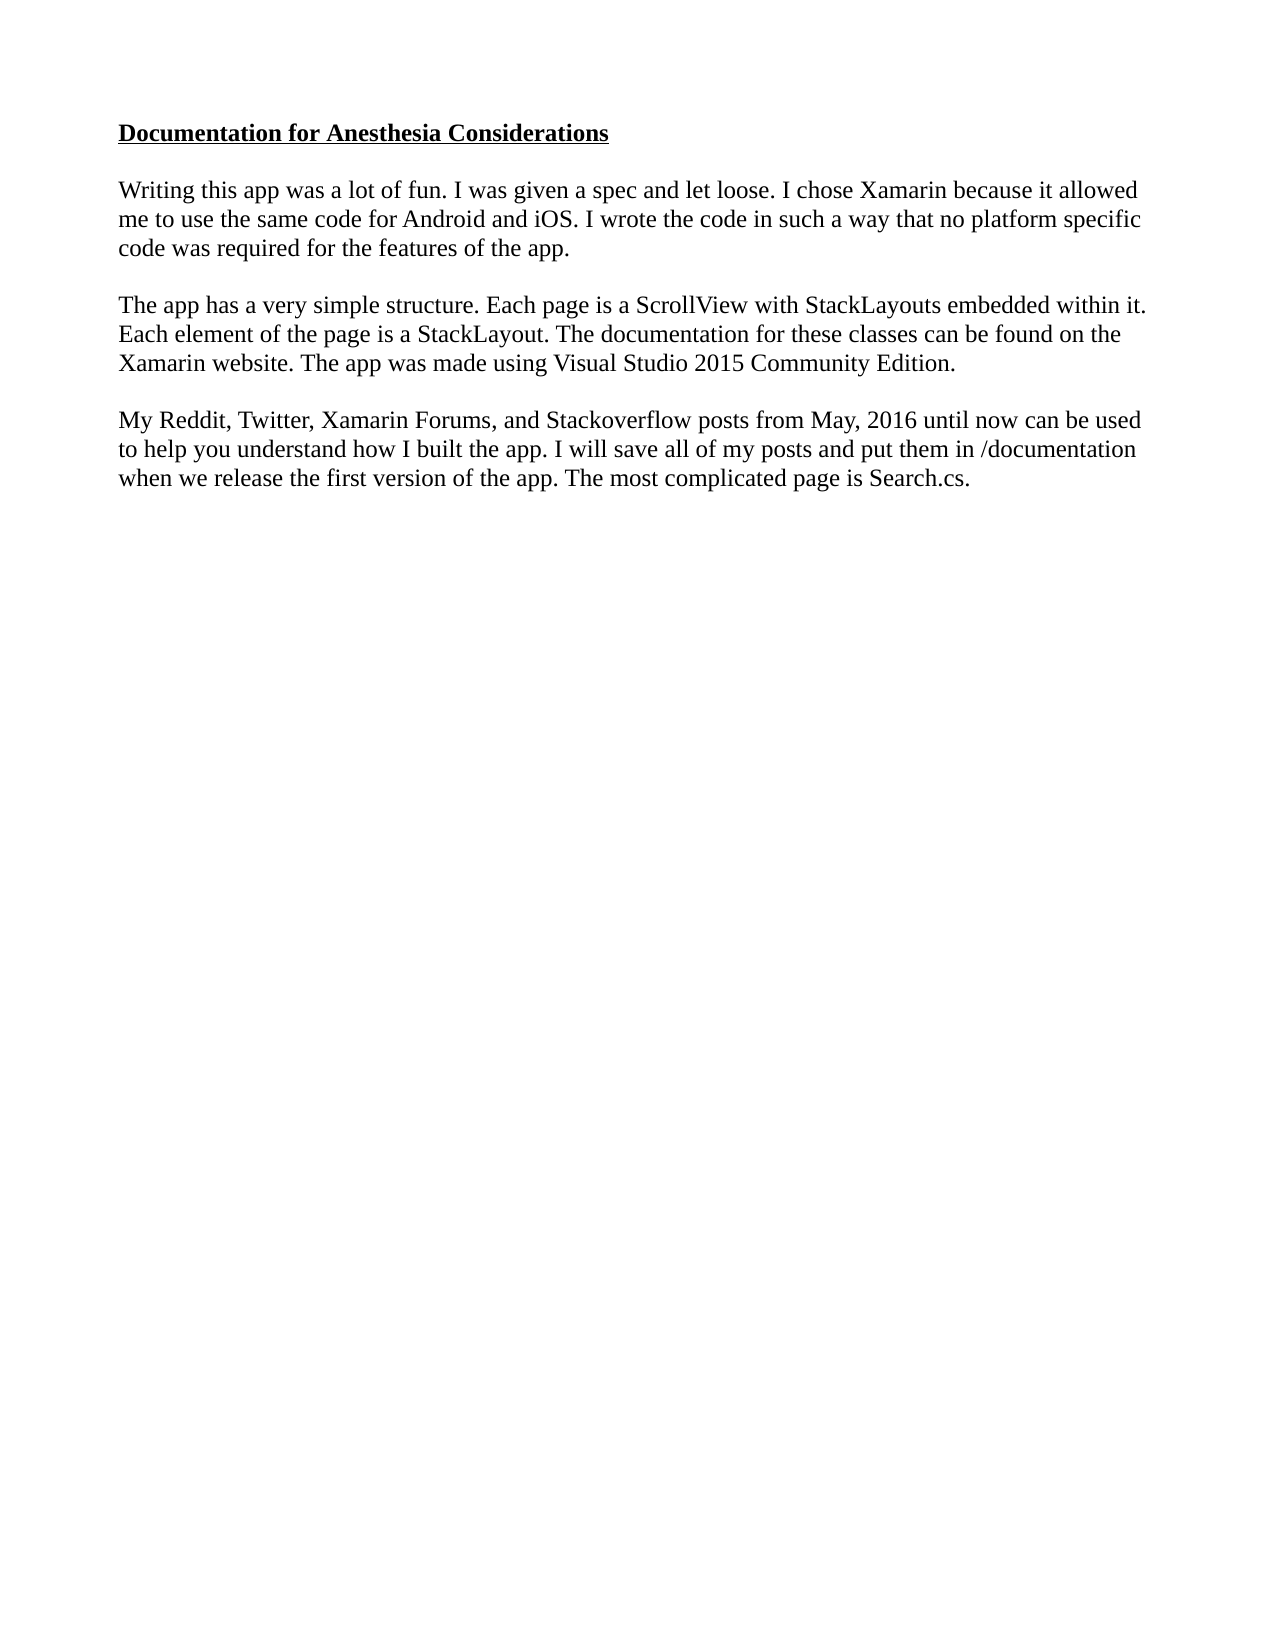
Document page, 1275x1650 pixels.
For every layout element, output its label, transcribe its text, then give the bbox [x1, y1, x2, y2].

text Documentation for Anesthesia Considerations [118, 118, 1157, 147]
text My Reddit, Twitter, Xamarin Forums, and Stackoverflow posts from May, 2016 until now can be used to help you understand how I built the app. I will save all of my posts and put them in /documentation when we release the first version of the app. The most complicated page is Search.cs. [118, 406, 1157, 492]
text Writing this app was a lot of fun. I was given a spec and let loose. I chose Xamarin because it allowed me to use the same code for Android and iOS. I wrote the code in such a way that no platform specific code was required for the features of the app. [118, 176, 1157, 262]
text The app has a very simple structure. Each page is a ScrollView with StackLayouts embedded within it. Each element of the page is a StackLayout. The documentation for these classes can be found on the Xamarin website. The app was made using Visual Studio 2015 Community Edition. [118, 291, 1157, 377]
